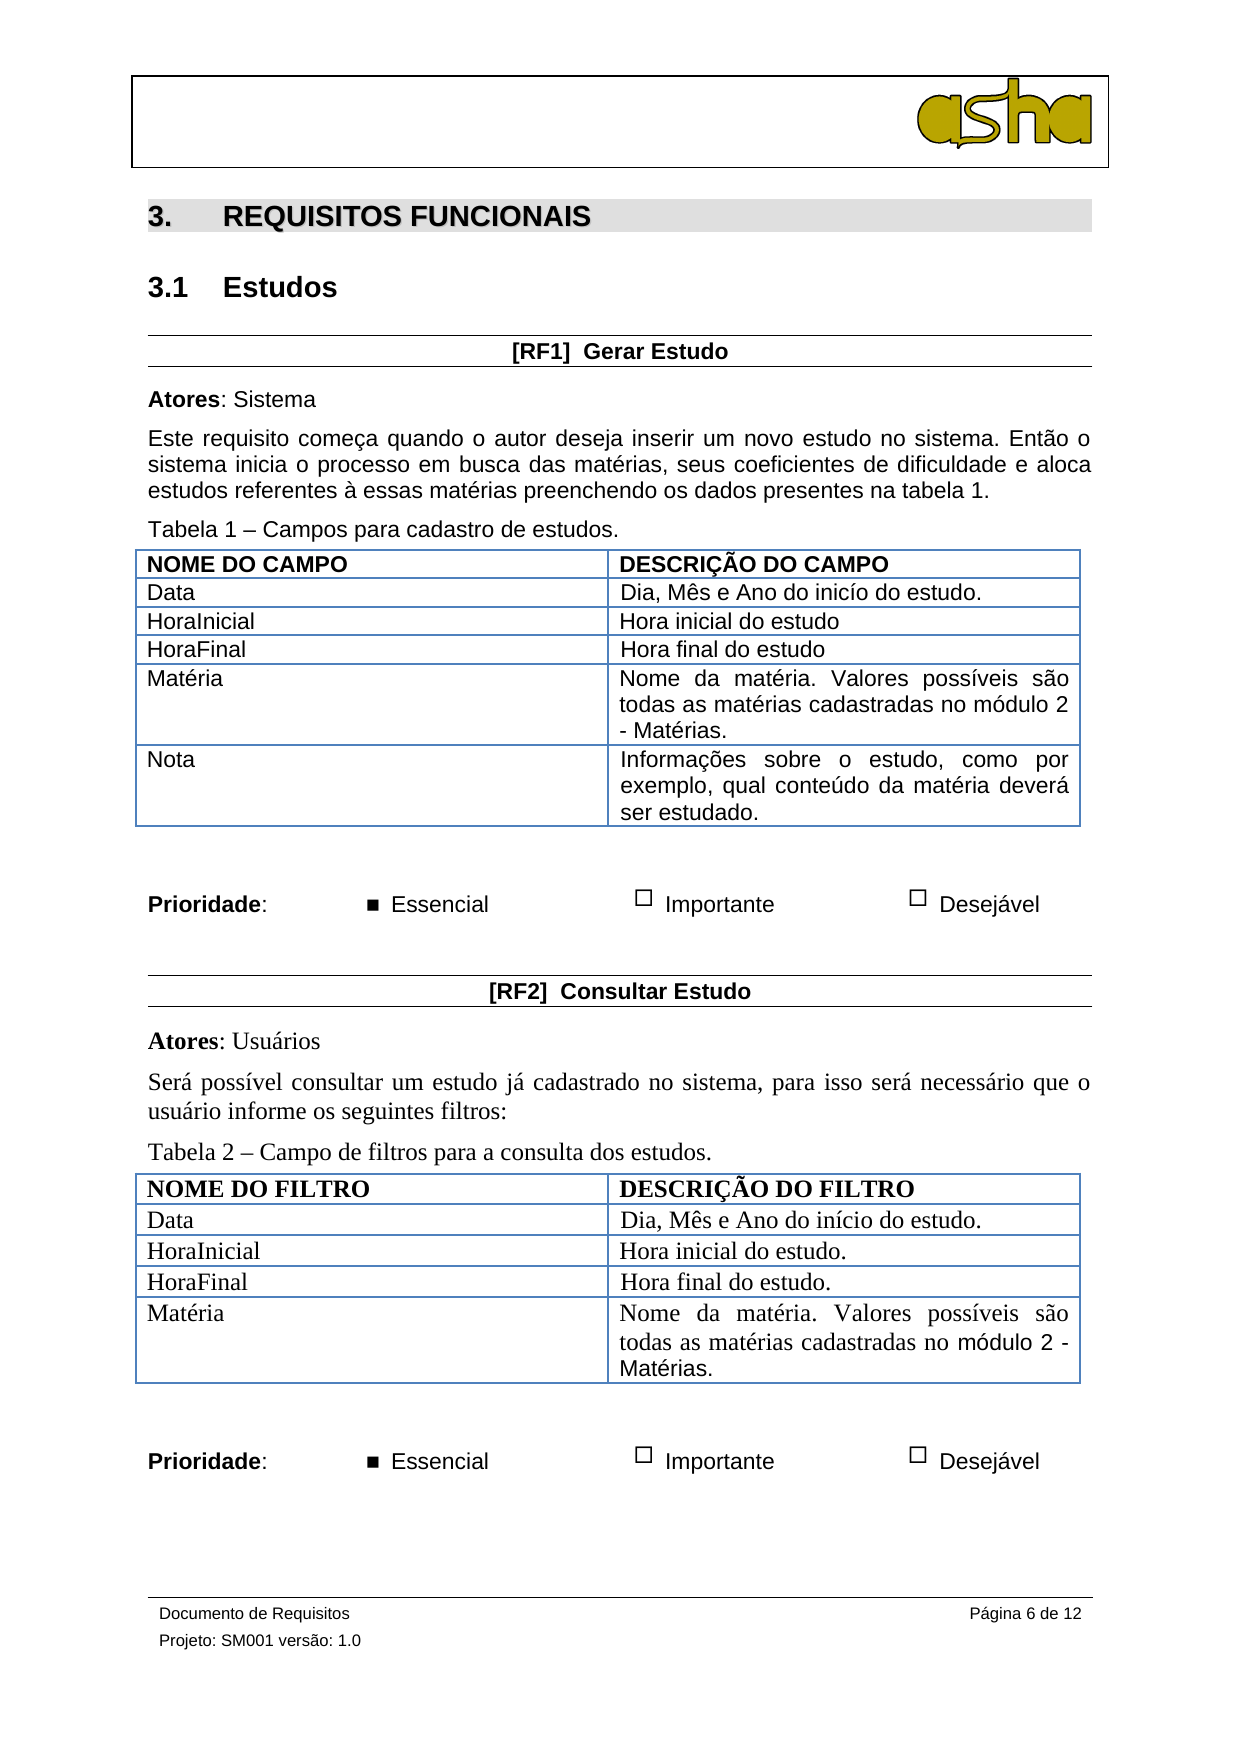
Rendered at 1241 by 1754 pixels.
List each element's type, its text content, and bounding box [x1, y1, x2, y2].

table_header Desejável [939, 866, 1096, 950]
table_cell Nome da matéria. Valores possíveis são todas as matérias cadastradas no módulo 2 - Matérias. [609, 1298, 1079, 1382]
table_header  [891, 866, 939, 950]
table_header NOME DO FILTRO [137, 1175, 607, 1203]
table_cell Nota [137, 746, 607, 825]
table_header Importante [665, 866, 891, 950]
list Consultar Estudo [148, 976, 1092, 1006]
table_header ■ [342, 1423, 391, 1507]
table_header Importante [665, 1423, 891, 1507]
text Será possível consultar um estudo já cadastrado no sistema, para isso será necessário que o usuário informe os seguintes filtros: [148, 1067, 1092, 1125]
list Gerar Estudo [148, 336, 1092, 366]
text Tabela 1 – Campos para cadastro de estudos. [148, 516, 1092, 543]
table_header NOME DO CAMPO [137, 551, 607, 577]
table_header  [617, 1423, 665, 1507]
table_header ■ [342, 866, 391, 950]
text Tabela 2 – Campo de filtros para a consulta dos estudos. [148, 1137, 1092, 1166]
table_header Prioridade: [136, 1423, 342, 1507]
subtitle Requisitos funcionais [148, 199, 1092, 232]
table_cell Data [137, 1205, 607, 1234]
table_header  [891, 1423, 939, 1507]
table_header Prioridade: [136, 866, 342, 950]
text Este requisito começa quando o autor deseja inserir um novo estudo no sistema. Então o sistema inicia o processo em busca das matérias, seus coeficientes de dificuldade e aloca estudos referentes à essas matérias preenchendo os dados presentes na tabela 1. [148, 425, 1092, 504]
table_cell Hora final do estudo [609, 636, 1079, 663]
table_header Essencial [391, 1423, 617, 1507]
table_cell Informações sobre o estudo, como por exemplo, qual conteúdo da matéria deverá ser estudado. [609, 746, 1079, 825]
text Atores: Usuários [148, 1026, 1092, 1055]
table_cell Nome da matéria. Valores possíveis são todas as matérias cadastradas no módulo 2 - Matérias. [609, 665, 1079, 744]
table_cell HoraInicial [137, 1236, 607, 1265]
table_cell Hora final do estudo. [609, 1267, 1079, 1296]
table_header DESCRIÇÃO DO CAMPO [609, 551, 1079, 577]
table_cell Matéria [137, 1298, 607, 1382]
table_header Desejável [939, 1423, 1096, 1507]
table_cell Dia, Mês e Ano do inicío do estudo. [609, 579, 1079, 606]
table_header  [617, 866, 665, 950]
text Atores: Sistema [148, 386, 1092, 412]
table_cell Hora inicial do estudo. [609, 1236, 1079, 1265]
picture [910, 76, 1106, 169]
table_header DESCRIÇÃO DO FILTRO [609, 1175, 1079, 1203]
table_cell Data [137, 579, 607, 606]
table_cell Dia, Mês e Ano do início do estudo. [609, 1205, 1079, 1234]
table_header Essencial [391, 866, 617, 950]
table_cell HoraFinal [137, 1267, 607, 1296]
table_cell Hora inicial do estudo [609, 608, 1079, 634]
subtitle Estudos [148, 270, 1092, 303]
table_cell HoraInicial [137, 608, 607, 634]
table_cell Matéria [137, 665, 607, 744]
table_cell HoraFinal [137, 636, 607, 663]
